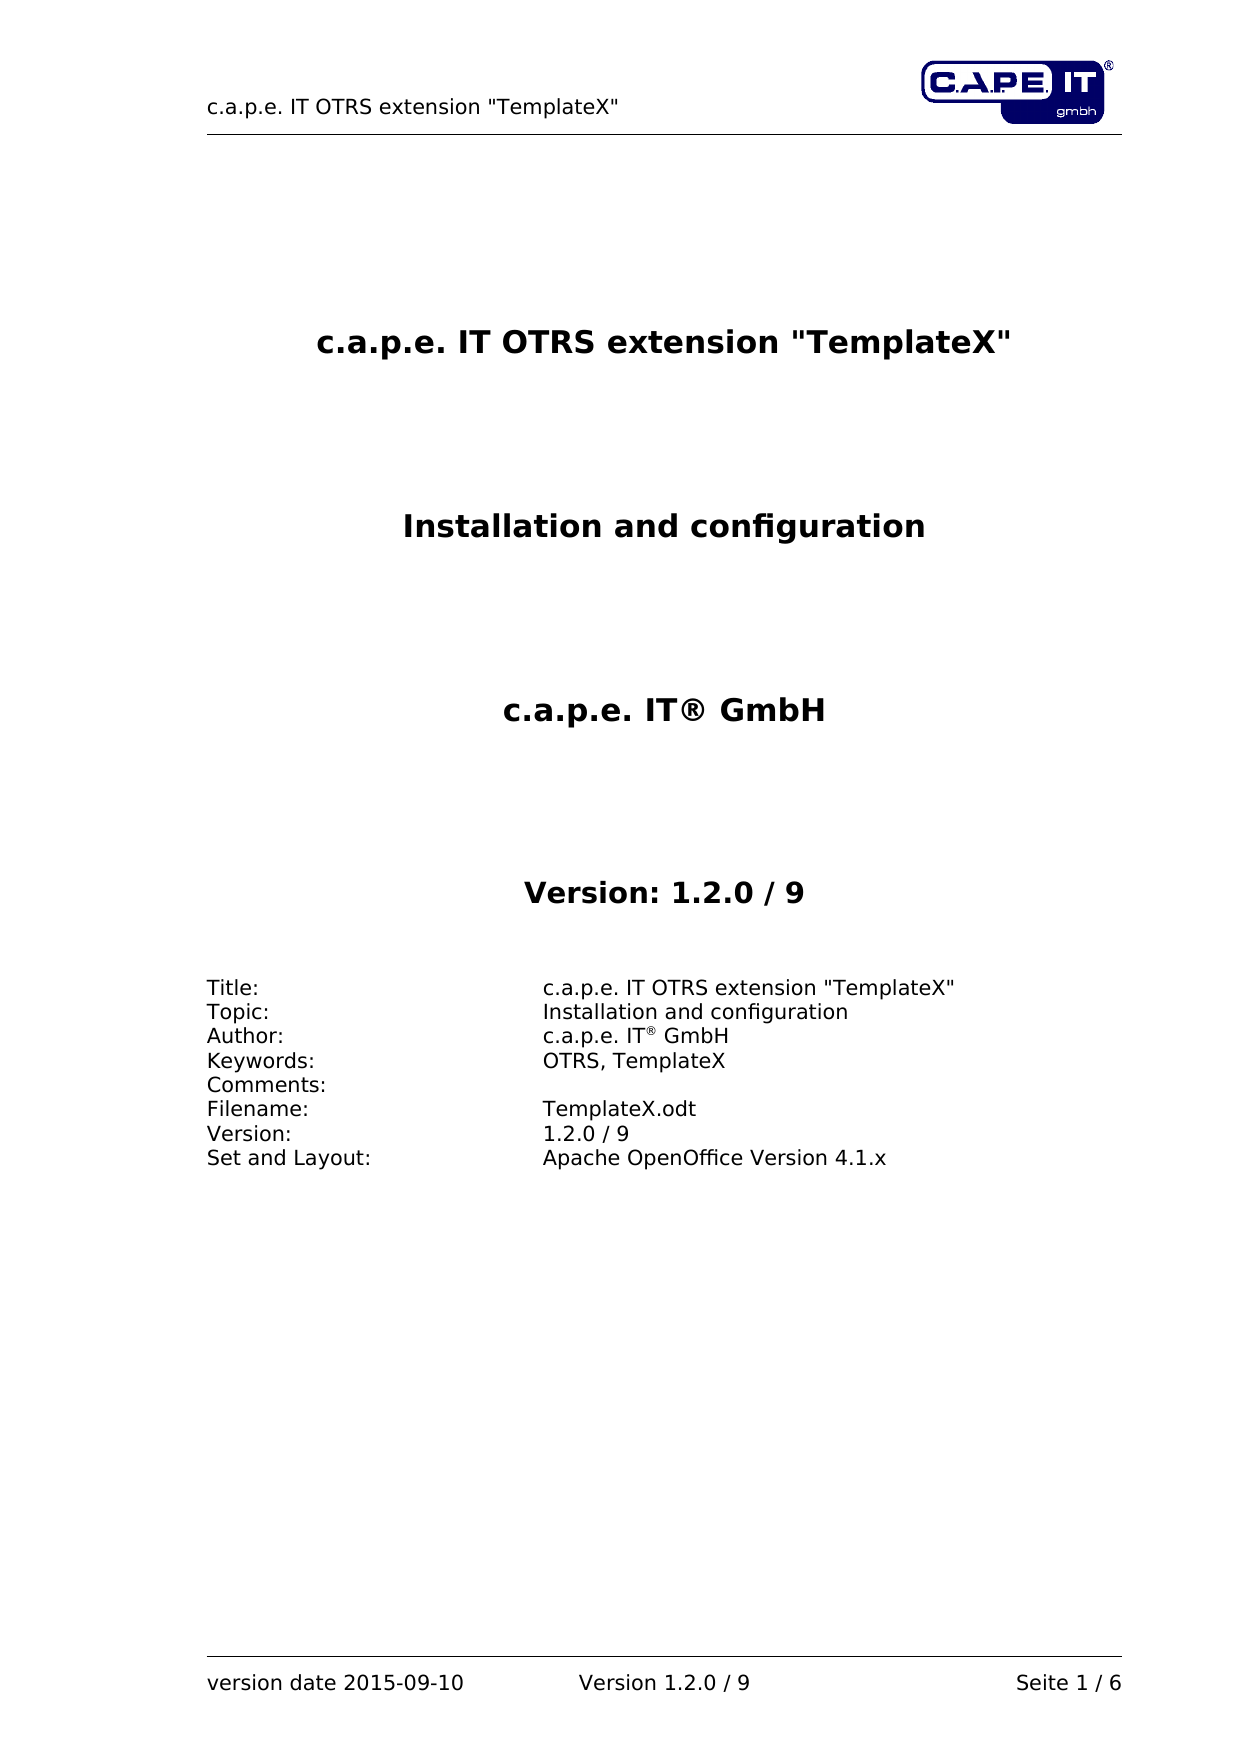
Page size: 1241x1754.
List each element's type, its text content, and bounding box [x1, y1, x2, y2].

table_cell Set and Layout: [207, 1146, 543, 1170]
table_cell c.a.p.e. IT® GmbH [543, 1025, 1122, 1049]
picture [921, 60, 1114, 124]
table_cell Keywords: [207, 1049, 543, 1073]
table_header Title: [207, 976, 543, 1000]
table_cell 1.2.0 / 9 [543, 1122, 1122, 1146]
table_cell Installation and configuration [543, 1000, 1122, 1024]
table_cell Author: [207, 1025, 543, 1049]
table_header c.a.p.e. IT OTRS extension "TemplateX" [543, 976, 1122, 1000]
table_cell Filename: [207, 1098, 543, 1122]
table_cell OTRS, TemplateX [543, 1049, 1122, 1073]
table_cell Topic: [207, 1000, 543, 1024]
subtitle Version: 1.2.0 / 9 [207, 877, 1122, 911]
table_cell TemplateX.odt [543, 1098, 1122, 1122]
table_cell Apache OpenOffice Version 4.1.x [543, 1146, 1122, 1170]
subtitle Installation and configuration [207, 509, 1122, 545]
table_cell Version: [207, 1122, 543, 1146]
subtitle c.a.p.e. IT OTRS extension "TemplateX" [207, 325, 1122, 361]
table_cell Comments: [207, 1073, 543, 1097]
table_cell [543, 1073, 1122, 1097]
subtitle c.a.p.e. IT® GmbH [207, 693, 1122, 729]
